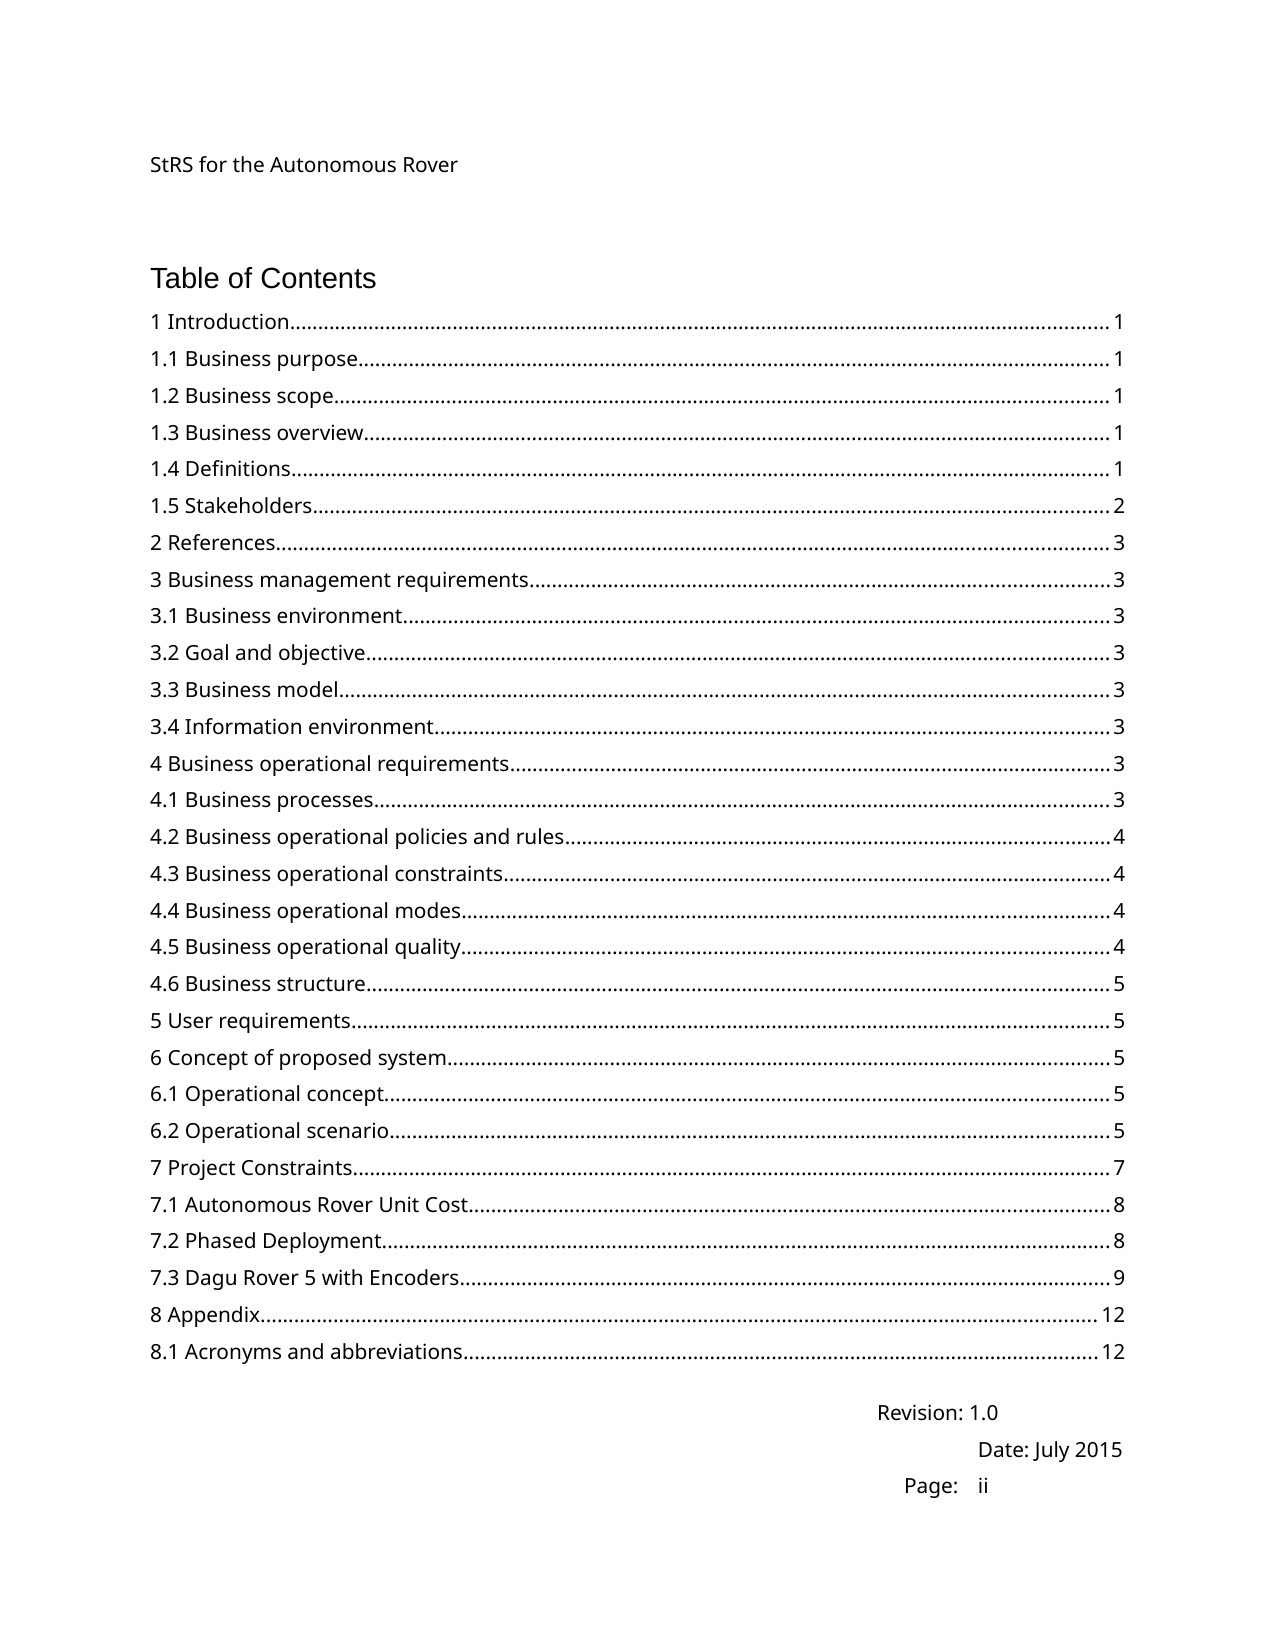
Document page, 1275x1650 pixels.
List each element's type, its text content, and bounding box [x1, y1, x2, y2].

text 1.3 Business overview 1 [150, 418, 1125, 446]
text 4.2 Business operational policies and rules 4 [150, 822, 1125, 851]
text 3.4 Information environment 3 [150, 712, 1125, 740]
text 3.1 Business environment 3 [150, 602, 1125, 630]
text 3.2 Goal and objective 3 [150, 638, 1125, 667]
text 7.1 Autonomous Rover Unit Cost 8 [150, 1190, 1125, 1218]
text 1.4 Definitions 1 [150, 454, 1125, 483]
text 5 User requirements 5 [150, 1006, 1125, 1034]
text 7.3 Dagu Rover 5 with Encoders 9 [150, 1263, 1125, 1292]
text 8.1 Acronyms and abbreviations 12 [150, 1337, 1125, 1365]
text 6.2 Operational scenario 5 [150, 1116, 1125, 1145]
text 6 Concept of proposed system 5 [150, 1043, 1125, 1071]
text 1 Introduction 1 [150, 307, 1125, 336]
text 4.4 Business operational modes 4 [150, 896, 1125, 924]
text 7 Project Constraints 7 [150, 1153, 1125, 1182]
text 1.5 Stakeholders 2 [150, 491, 1125, 520]
text 3.3 Business model 3 [150, 675, 1125, 703]
text 6.1 Operational concept 5 [150, 1079, 1125, 1108]
text 1.2 Business scope 1 [150, 381, 1125, 409]
text 8 Appendix 12 [150, 1300, 1125, 1329]
text 4 Business operational requirements 3 [150, 749, 1125, 777]
text 4.3 Business operational constraints 4 [150, 859, 1125, 887]
text 4.5 Business operational quality 4 [150, 932, 1125, 961]
text 4.6 Business structure 5 [150, 969, 1125, 998]
subtitle Table of Contents [150, 261, 1125, 295]
text 3 Business management requirements 3 [150, 565, 1125, 593]
text 1.1 Business purpose 1 [150, 344, 1125, 373]
text 7.2 Phased Deployment 8 [150, 1227, 1125, 1255]
text 2 References 3 [150, 528, 1125, 556]
text 4.1 Business processes 3 [150, 785, 1125, 814]
